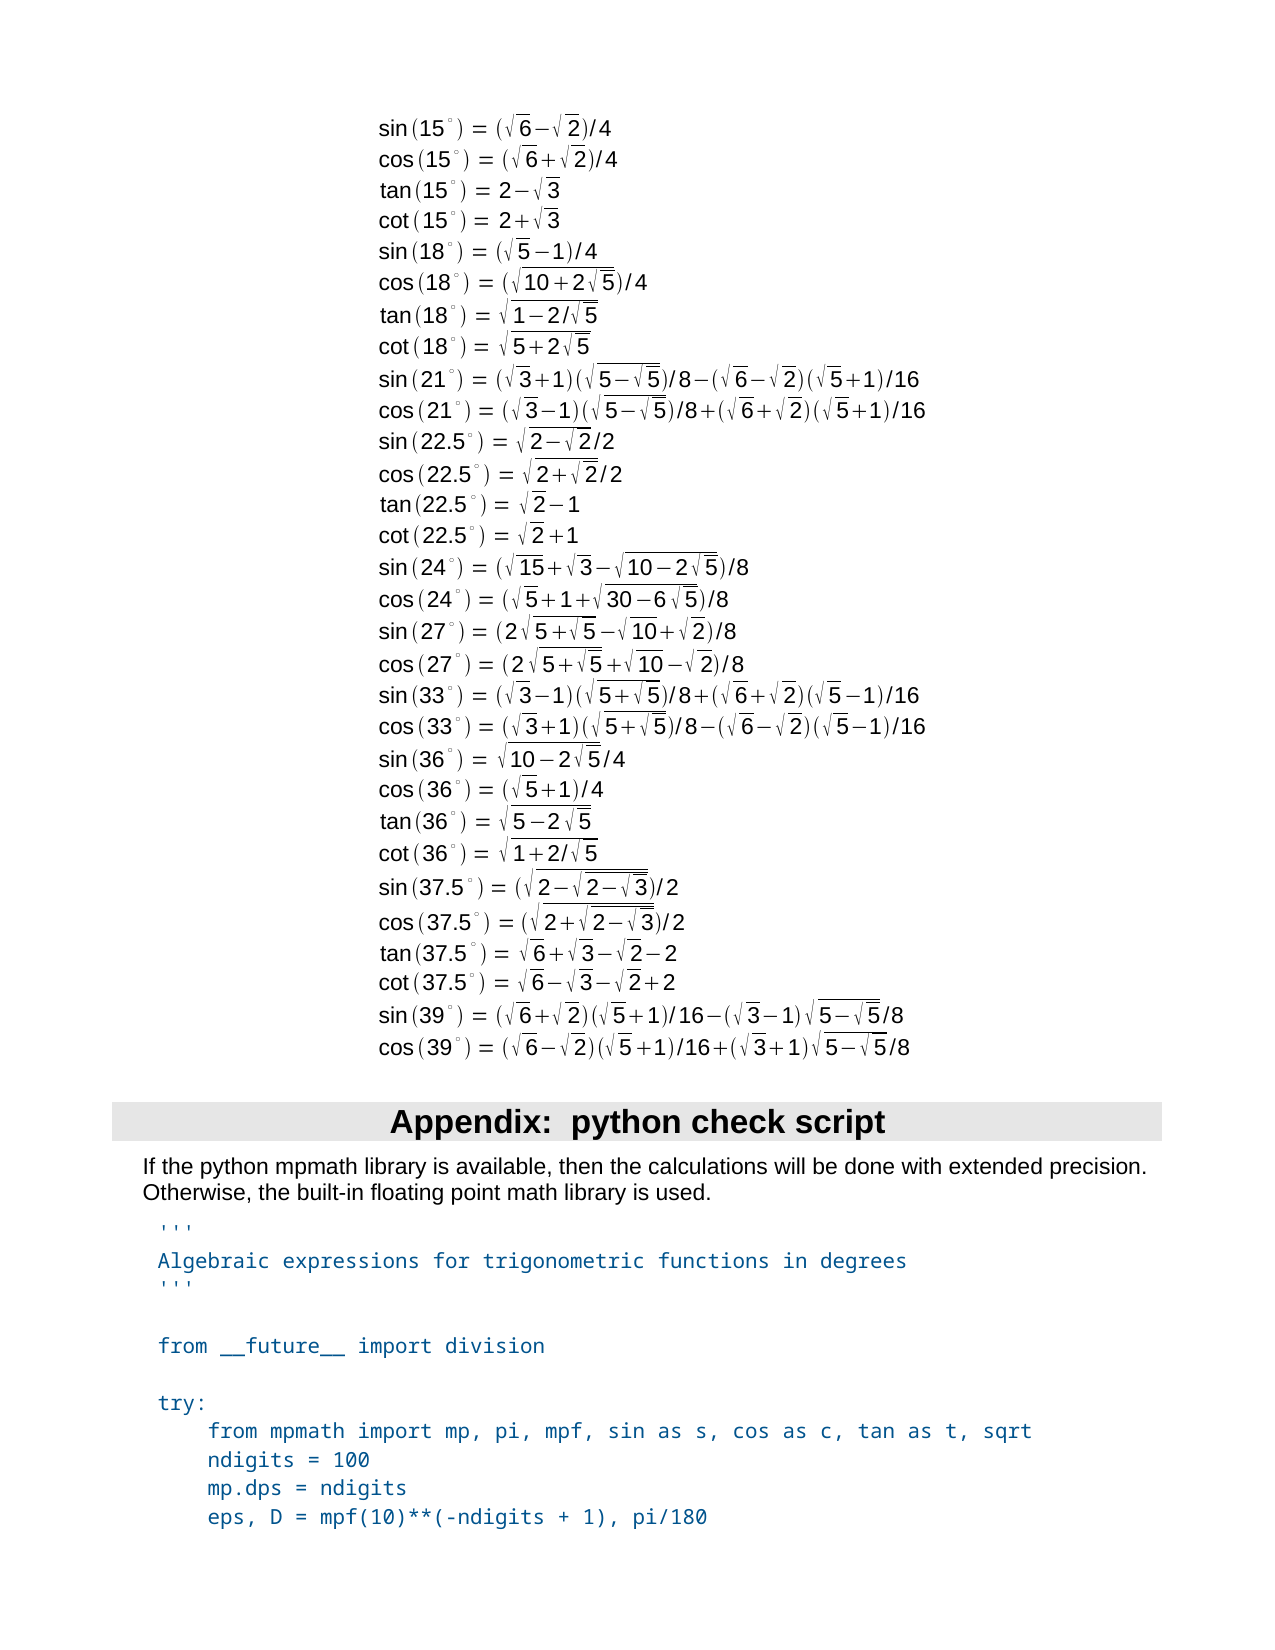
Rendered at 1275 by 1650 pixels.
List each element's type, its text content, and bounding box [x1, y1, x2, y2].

text eps, D = mpf(10)**(-ndigits + 1), pi/180 [157, 1502, 1162, 1530]
text If the python mpmath library is available, then the calculations will be done with extended precision. Otherwise, the built-in floating point math library is used. [142, 1153, 1162, 1206]
subtitle Appendix: python check script [112, 1102, 1162, 1141]
text ndigits = 100 [157, 1445, 1162, 1473]
text mp.dps = ndigits [157, 1473, 1162, 1502]
text try: [157, 1388, 1162, 1417]
text Algebraic expressions for trigonometric functions in degrees [157, 1246, 1162, 1274]
text from mpmath import mp, pi, mpf, sin as s, cos as c, tan as t, sqrt [157, 1417, 1162, 1445]
text ''' [157, 1274, 1162, 1303]
text ''' [157, 1218, 1162, 1246]
text from __future__ import division [157, 1331, 1162, 1360]
